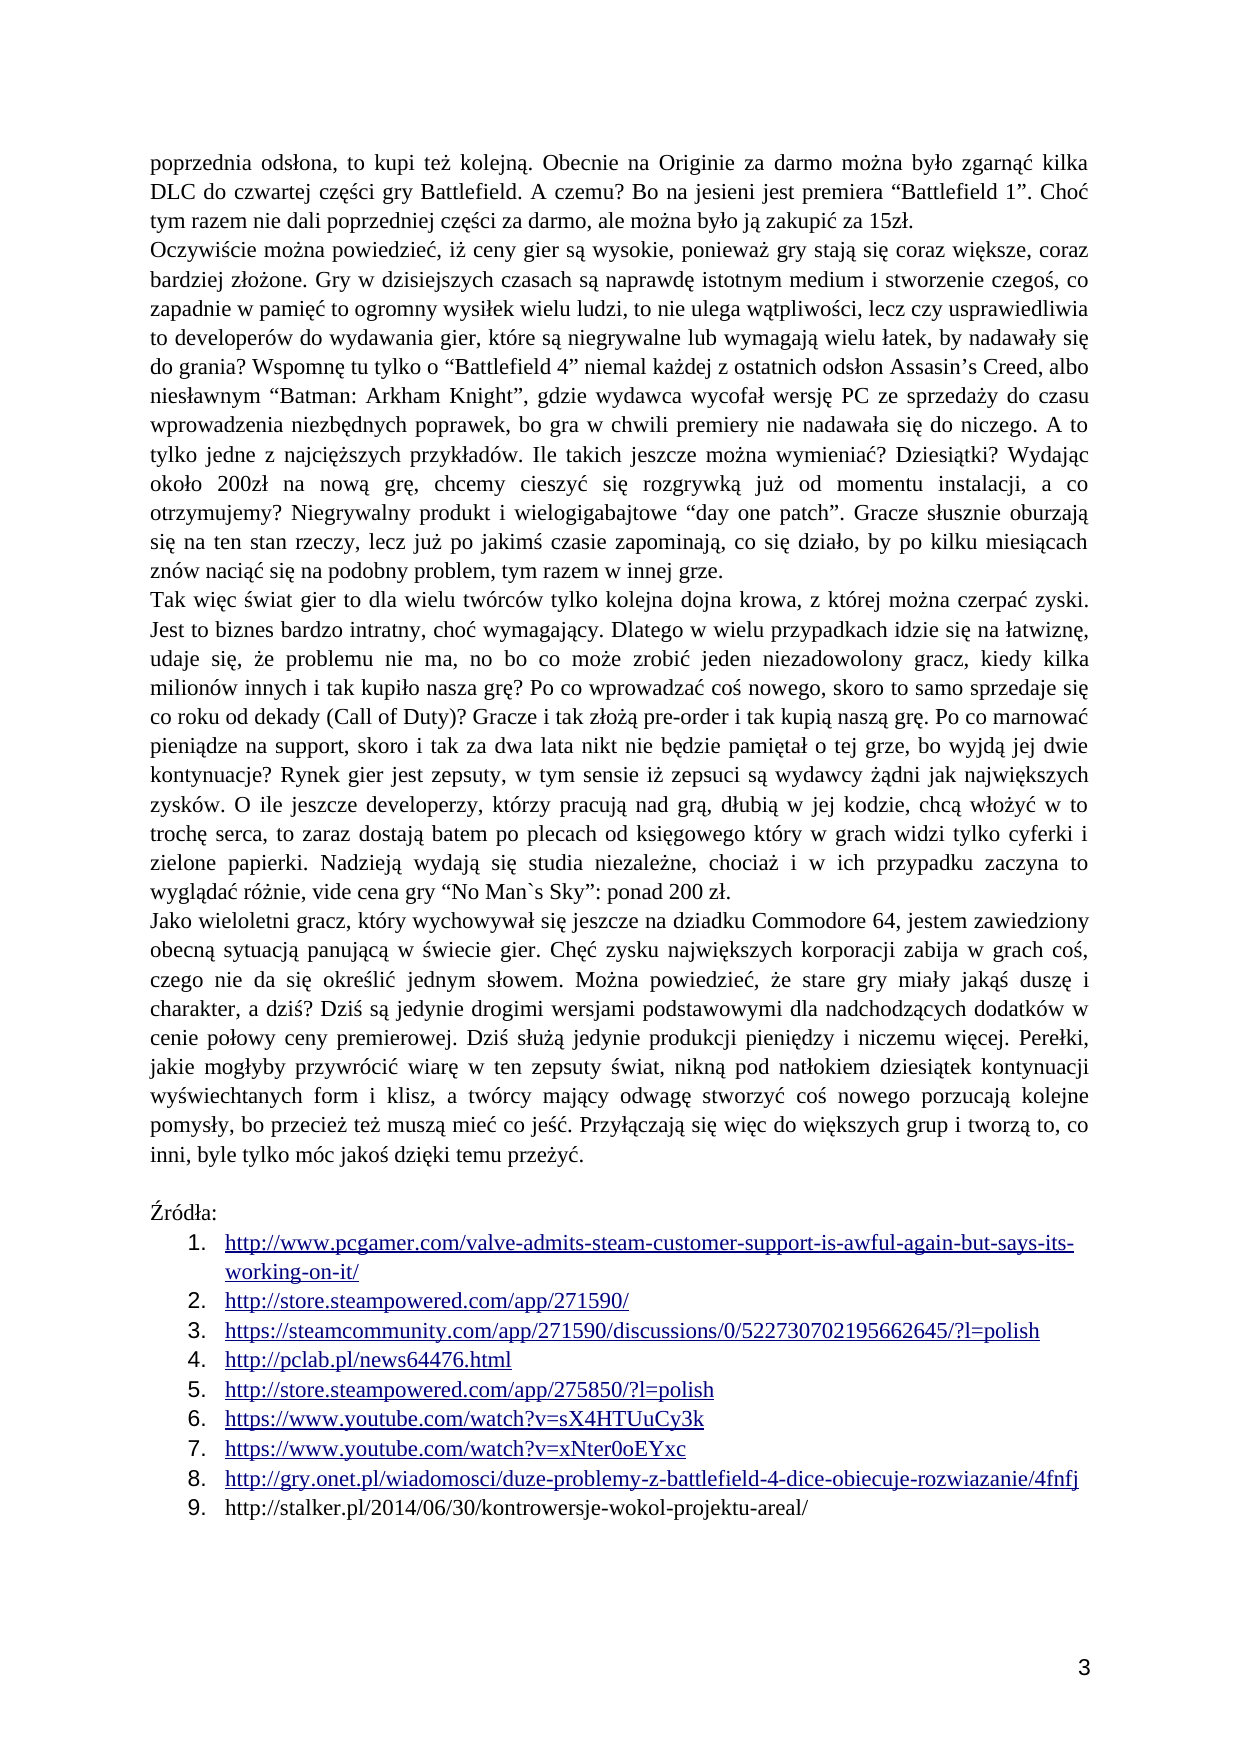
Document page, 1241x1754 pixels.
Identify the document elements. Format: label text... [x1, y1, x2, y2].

list http://gry.onet.pl/wiadomosci/duze-problemy-z-battlefield-4-dice-obiecuje-rozwiazanie/4fnfj [187, 1465, 1091, 1491]
list http://pclab.pl/news64476.html [187, 1347, 1091, 1373]
text poprzednia odsłona, to kupi też kolejną. Obecnie na Originie za darmo można było zgarnąć kilka DLC do czwartej części gry Battlefield. A czemu? Bo na jesieni jest premiera “Battlefield 1”. Choć tym razem nie dali poprzedniej części za darmo, ale można było ją zakupić za 15zł. [150, 150, 1091, 234]
list http://store.steampowered.com/app/275850/?l=polish [187, 1377, 1091, 1402]
list http://store.steampowered.com/app/271590/ [187, 1288, 1091, 1313]
list http://www.pcgamer.com/valve-admits-steam-customer-support-is-awful-again-but-says-its-working-on-it/ [187, 1229, 1091, 1284]
text Źródła: [150, 1200, 1091, 1225]
list https://www.youtube.com/watch?v=sX4HTUuCy3k [187, 1406, 1091, 1432]
list https://www.youtube.com/watch?v=xNter0oEYxc [187, 1436, 1091, 1461]
text Jako wieloletni gracz, który wychowywał się jeszcze na dziadku Commodore 64, jestem zawiedziony obecną sytuacją panującą w świecie gier. Chęć zysku największych korporacji zabija w grach coś, czego nie da się określić jednym słowem. Można powiedzieć, że stare gry miały jakąś duszę i charakter, a dziś? Dziś są jedynie drogimi wersjami podstawowymi dla nadchodzących dodatków w cenie połowy ceny premierowej. Dziś służą jedynie produkcji pieniędzy i niczemu więcej. Perełki, jakie mogłyby przywrócić wiarę w ten zepsuty świat, nikną pod natłokiem dziesiątek kontynuacji wyświechtanych form i klisz, a twórcy mający odwagę stworzyć coś nowego porzucają kolejne pomysły, bo przecież też muszą mieć co jeść. Przyłączają się więc do większych grup i tworzą to, co inni, byle tylko móc jakoś dzięki temu przeżyć. [150, 908, 1091, 1167]
text Tak więc świat gier to dla wielu twórców tylko kolejna dojna krowa, z której można czerpać zyski. Jest to biznes bardzo intratny, choć wymagający. Dlatego w wielu przypadkach idzie się na łatwiznę, udaje się, że problemu nie ma, no bo co może zrobić jeden niezadowolony gracz, kiedy kilka milionów innych i tak kupiło nasza grę? Po co wprowadzać coś nowego, skoro to samo sprzedaje się co roku od dekady (Call of Duty)? Gracze i tak złożą pre-order i tak kupią naszą grę. Po co marnować pieniądze na support, skoro i tak za dwa lata nikt nie będzie pamiętał o tej grze, bo wyjdą jej dwie kontynuacje? Rynek gier jest zepsuty, w tym sensie iż zepsuci są wydawcy żądni jak największych zysków. O ile jeszcze developerzy, którzy pracują nad grą, dłubią w jej kodzie, chcą włożyć w to trochę serca, to zaraz dostają batem po plecach od księgowego który w grach widzi tylko cyferki i zielone papierki. Nadzieją wydają się studia niezależne, chociaż i w ich przypadku zaczyna to wyglądać różnie, vide cena gry “No Man`s Sky”: ponad 200 zł. [150, 587, 1091, 904]
list http://stalker.pl/2014/06/30/kontrowersje-wokol-projektu-areal/ [187, 1495, 1091, 1521]
text Oczywiście można powiedzieć, iż ceny gier są wysokie, ponieważ gry stają się coraz większe, coraz bardziej złożone. Gry w dzisiejszych czasach są naprawdę istotnym medium i stworzenie czegoś, co zapadnie w pamięć to ogromny wysiłek wielu ludzi, to nie ulega wątpliwości, lecz czy usprawiedliwia to developerów do wydawania gier, które są niegrywalne lub wymagają wielu łatek, by nadawały się do grania? Wspomnę tu tylko o “Battlefield 4” niemal każdej z ostatnich odsłon Assasin’s Creed, albo niesławnym “Batman: Arkham Knight”, gdzie wydawca wycofał wersję PC ze sprzedaży do czasu wprowadzenia niezbędnych poprawek, bo gra w chwili premiery nie nadawała się do niczego. A to tylko jedne z najcięższych przykładów. Ile takich jeszcze można wymieniać? Dziesiątki? Wydając około 200zł na nową grę, chcemy cieszyć się rozgrywką już od momentu instalacji, a co otrzymujemy? Niegrywalny produkt i wielogigabajtowe “day one patch”. Gracze słusznie oburzają się na ten stan rzeczy, lecz już po jakimś czasie zapominają, co się działo, by po kilku miesiącach znów naciąć się na podobny problem, tym razem w innej grze. [150, 237, 1091, 584]
list https://steamcommunity.com/app/271590/discussions/0/522730702195662645/?l=polish [187, 1317, 1091, 1343]
